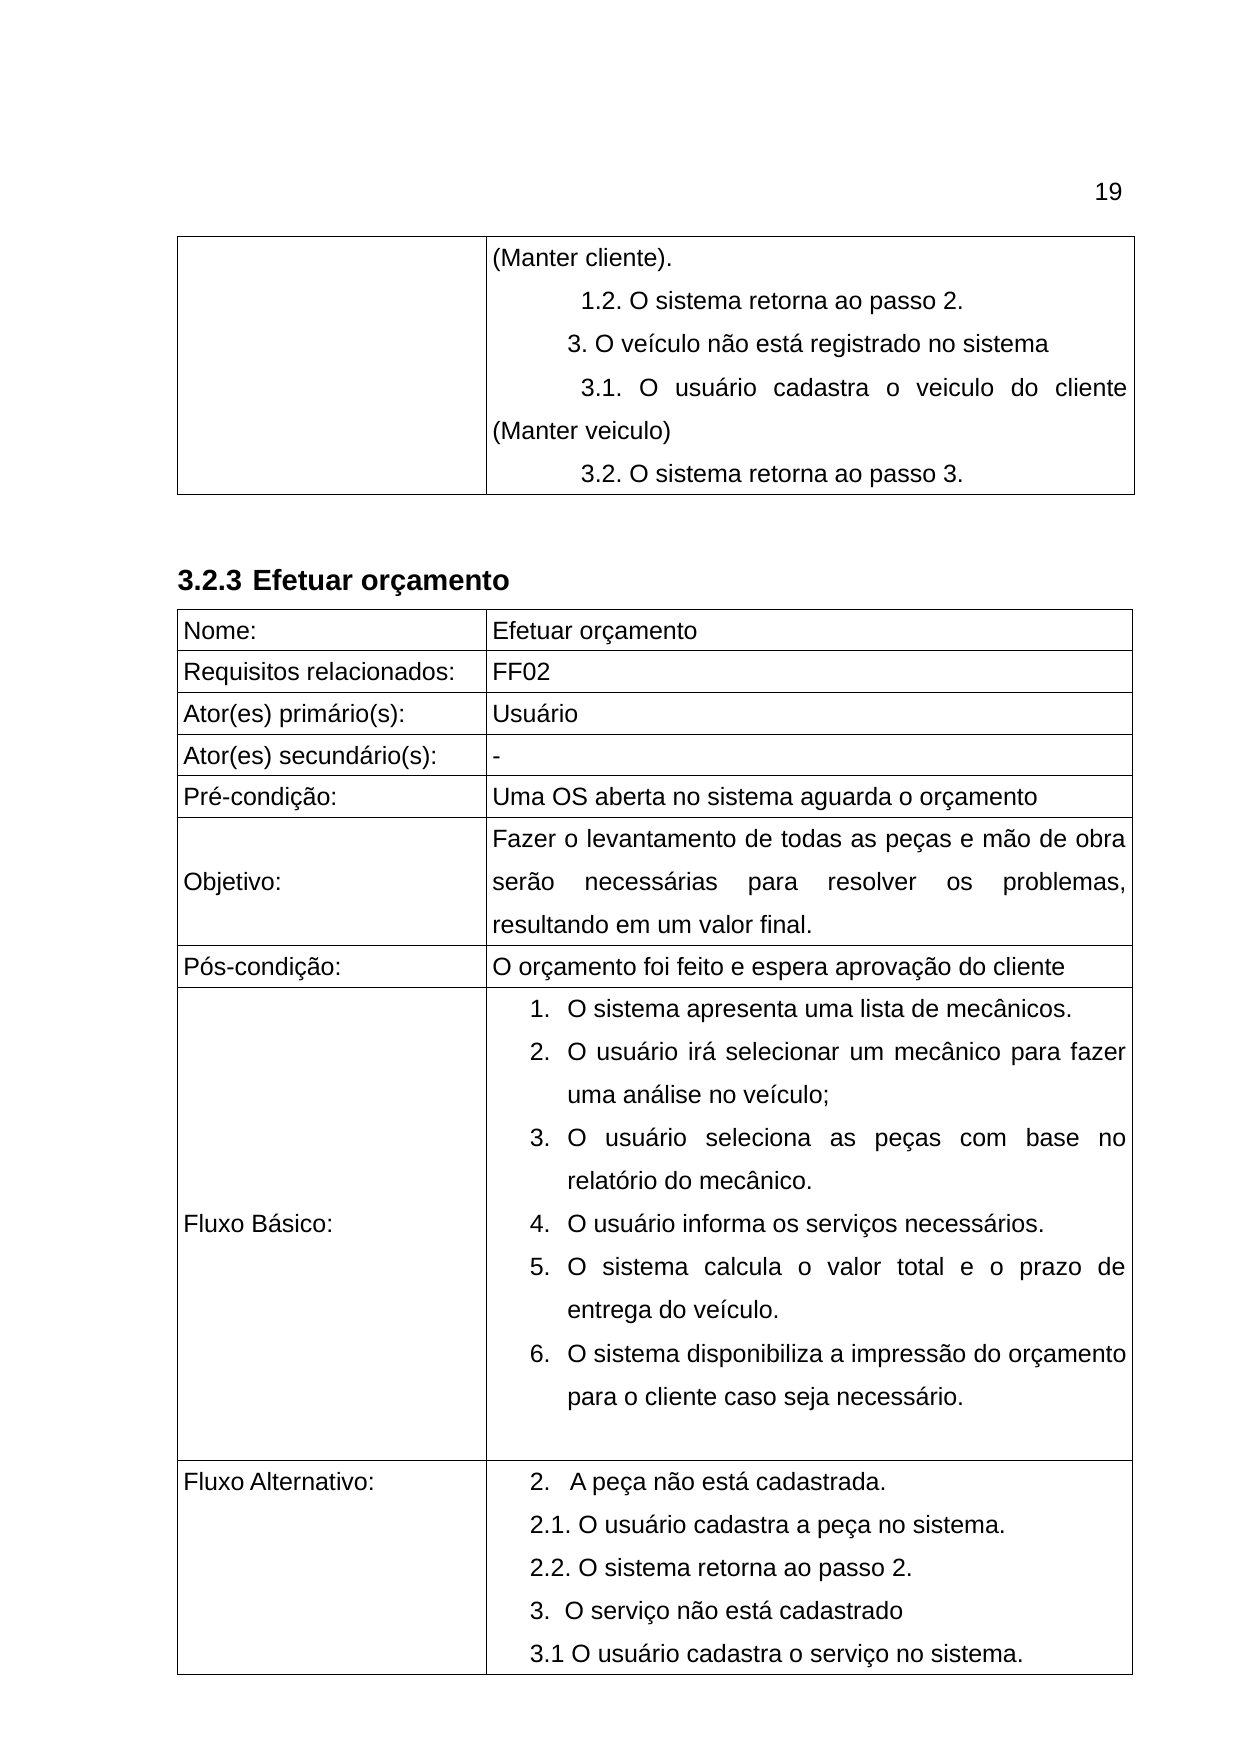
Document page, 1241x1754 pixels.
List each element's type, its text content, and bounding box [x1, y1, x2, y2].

table_cell Fluxo Alternativo: [178, 1461, 486, 1674]
table_cell Uma OS aberta no sistema aguarda o orçamento [487, 776, 1132, 817]
table_cell - [487, 735, 1132, 775]
table_cell O orçamento foi feito e espera aprovação do cliente [487, 946, 1132, 987]
table_cell Requisitos relacionados: [178, 651, 486, 692]
table_cell Pré-condição: [178, 776, 486, 817]
table_header Nome: [178, 610, 486, 650]
table_cell Ator(es) primário(s): [178, 693, 486, 734]
table_header Efetuar orçamento [487, 610, 1132, 650]
table_cell Pós-condição: [178, 946, 486, 987]
table_cell Objetivo: [178, 818, 486, 945]
table_cell Fluxo Básico: [178, 988, 486, 1459]
table_cell Fazer o levantamento de todas as peças e mão de obra serão necessárias para resolver os problemas, resultando em um valor final. [487, 818, 1132, 945]
subtitle Efetuar orçamento [177, 563, 1122, 596]
table_cell 2. A peça não está cadastrada. 2.1. O usuário cadastra a peça no sistema. 2.2. O sistema retorna ao passo 2. 3. O serviço não está cadastrado 3.1 O usuário cadastra o serviço no sistema. [487, 1461, 1132, 1674]
table_cell Usuário [487, 693, 1132, 734]
table_cell FF02 [487, 651, 1132, 692]
table_cell [178, 237, 486, 493]
table_cell (Manter cliente). 1.2. O sistema retorna ao passo 2. 3. O veículo não está registrado no sistema 3.1. O usuário cadastra o veiculo do cliente (Manter veiculo) 3.2. O sistema retorna ao passo 3. [487, 237, 1134, 493]
table_cell Ator(es) secundário(s): [178, 735, 486, 775]
table_cell O sistema apresenta uma lista de mecânicos. O usuário irá selecionar um mecânico para fazer uma análise no veículo; O usuário seleciona as peças com base no relatório do mecânico. O usuário informa os serviços necessários. O sistema calcula o valor total e o prazo de entrega do veículo. O sistema disponibiliza a impressão do orçamento para o cliente caso seja necessário. [487, 988, 1132, 1459]
